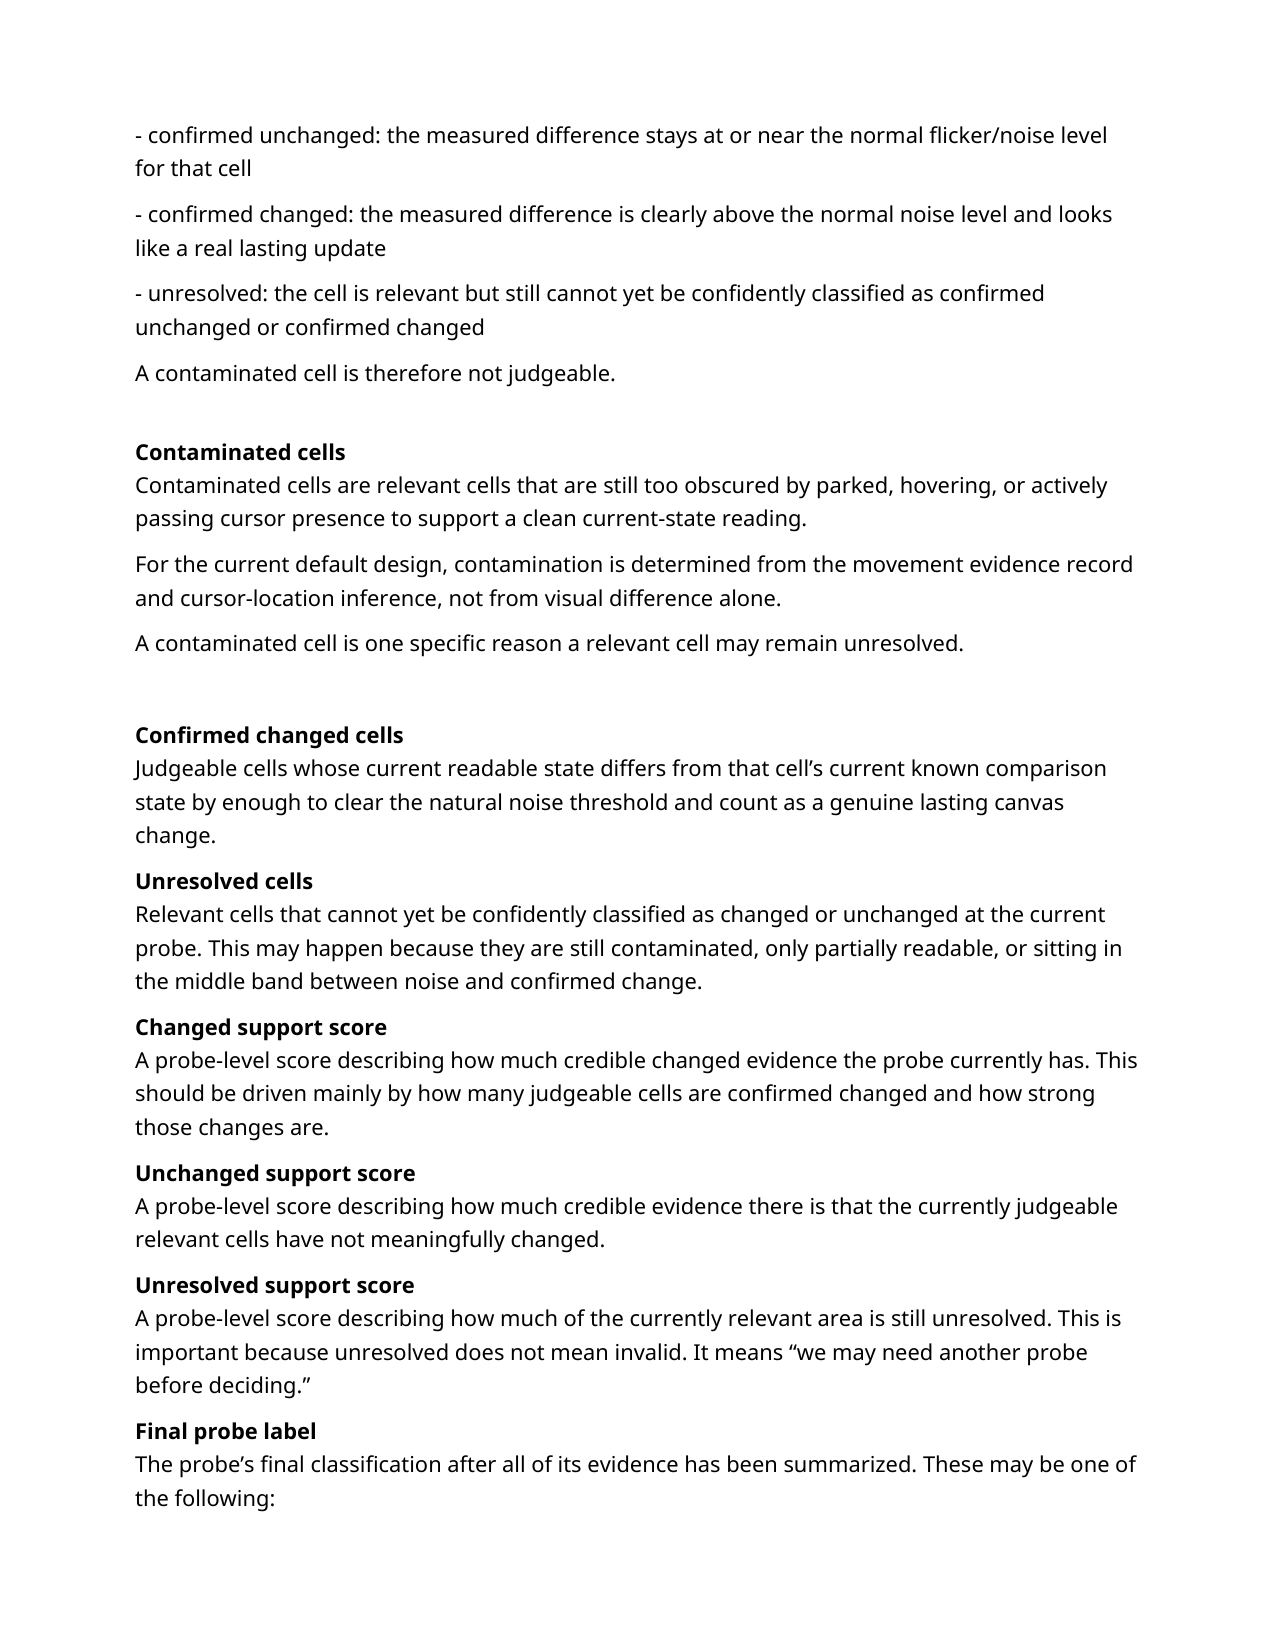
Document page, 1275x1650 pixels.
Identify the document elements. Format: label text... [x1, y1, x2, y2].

text Unchanged support score A probe-level score describing how much credible evidence there is that the currently judgeable relevant cells have not meaningfully changed. [135, 1157, 1140, 1254]
text - confirmed unchanged: the measured difference stays at or near the normal flicker/noise level for that cell [135, 120, 1140, 183]
text Unresolved cells Relevant cells that cannot yet be confidently classified as changed or unchanged at the current probe. This may happen because they are still contaminated, only partially readable, or sitting in the middle band between noise and confirmed change. [135, 866, 1140, 996]
text Unresolved support score A probe-level score describing how much of the currently relevant area is still unresolved. This is important because unresolved does not mean invalid. It means “we may need another probe before deciding.” [135, 1270, 1140, 1400]
text - confirmed changed: the measured difference is clearly above the normal noise level and looks like a real lasting update [135, 199, 1140, 262]
text For the current default design, contamination is determined from the movement evidence record and cursor-location inference, not from visual difference alone. [135, 549, 1140, 612]
text Changed support score A probe-level score describing how much credible changed evidence the probe currently has. This should be driven mainly by how many judgeable cells are confirmed changed and how strong those changes are. [135, 1012, 1140, 1141]
text Confirmed changed cells Judgeable cells whose current readable state differs from that cell’s current known comparison state by enough to clear the natural noise threshold and count as a genuine lasting canvas change. [135, 720, 1140, 850]
text Final probe label The probe’s final classification after all of its evidence has been summarized. These may be one of the following: [135, 1416, 1140, 1512]
text A contaminated cell is one specific reason a relevant cell may remain unresolved. [135, 628, 1140, 658]
text Contaminated cells Contaminated cells are relevant cells that are still too obscured by parked, hovering, or actively passing cursor presence to support a clean current-state reading. [135, 437, 1140, 533]
text A contaminated cell is therefore not judgeable. [135, 357, 1140, 421]
text - unresolved: the cell is relevant but still cannot yet be confidently classified as confirmed unchanged or confirmed changed [135, 278, 1140, 341]
